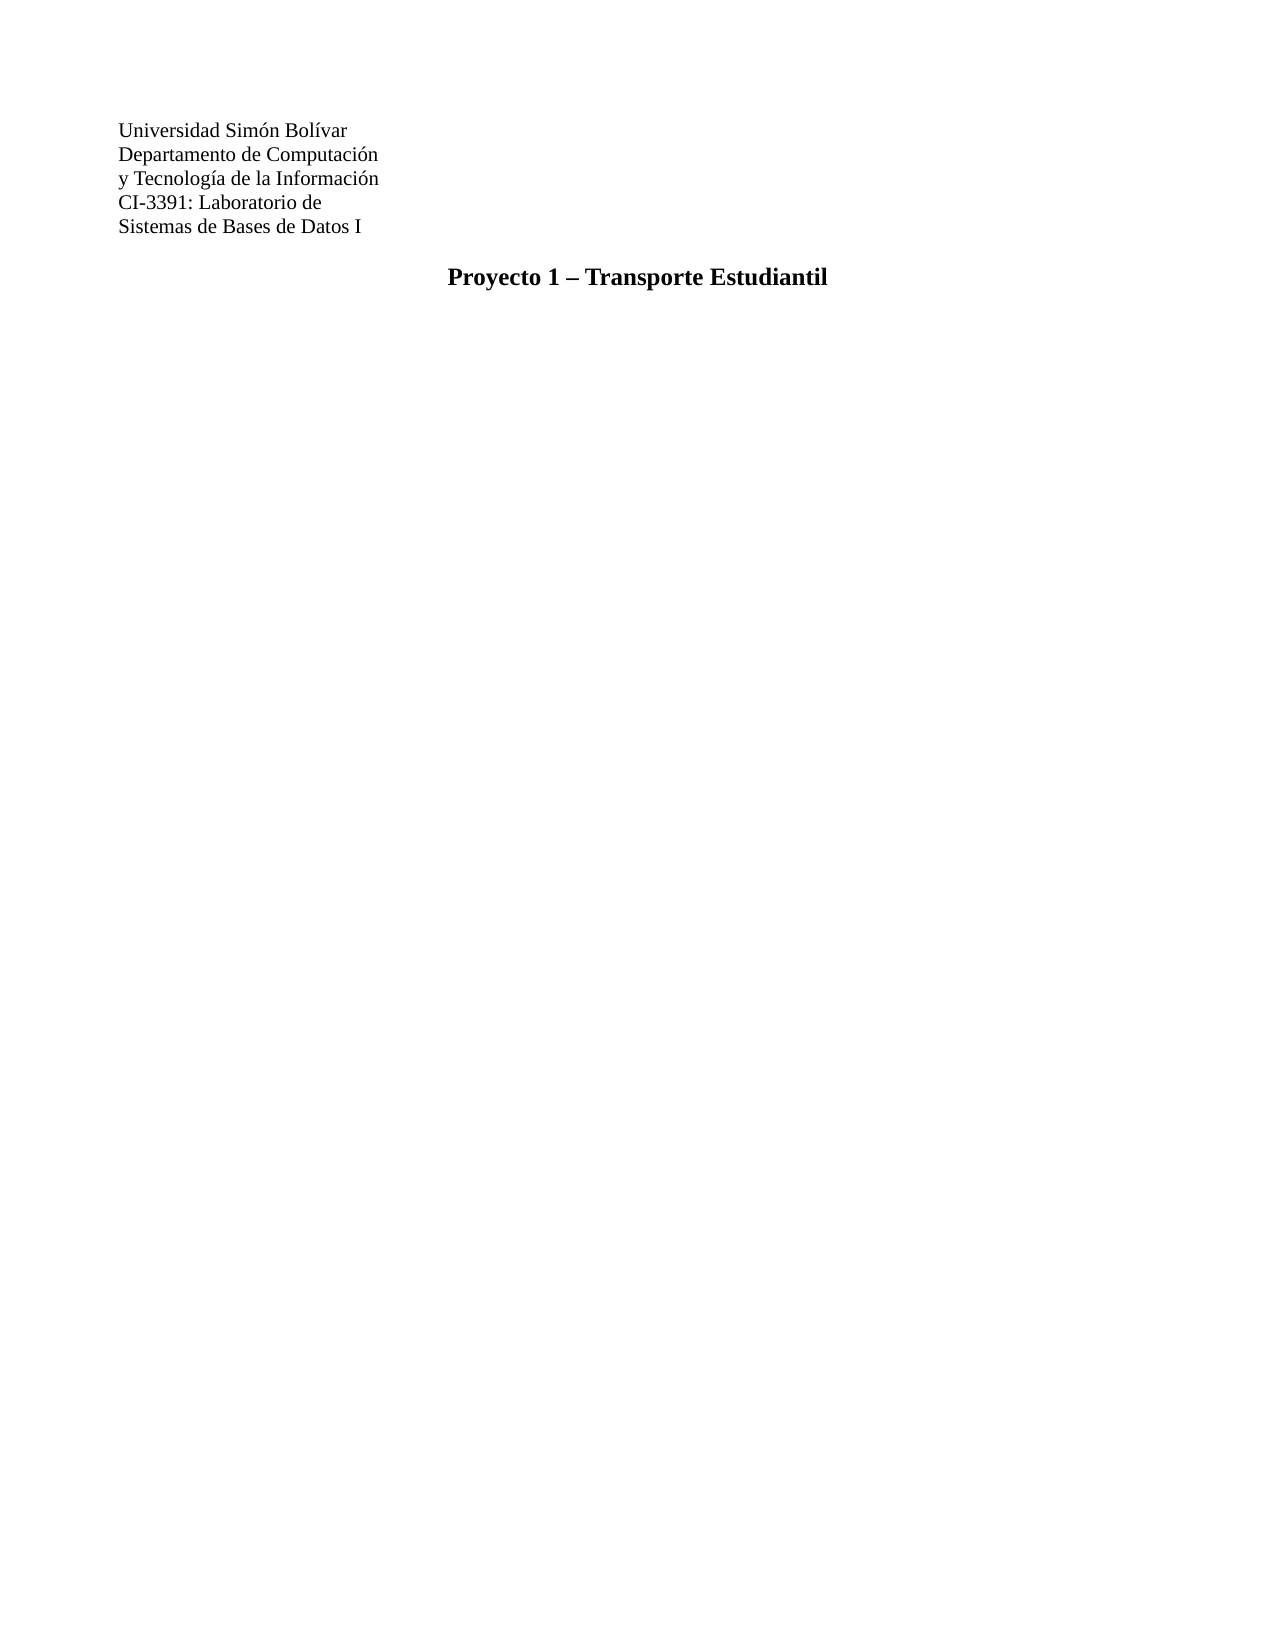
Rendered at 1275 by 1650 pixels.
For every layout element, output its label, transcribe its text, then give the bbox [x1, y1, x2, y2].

text Proyecto 1 – Transporte Estudiantil [118, 262, 1157, 291]
text y Tecnología de la Información [118, 166, 1157, 190]
text Sistemas de Bases de Datos I [118, 214, 1157, 238]
text CI-3391: Laboratorio de [118, 190, 1157, 214]
text Universidad Simón Bolívar [118, 118, 1157, 142]
text Departamento de Computación [118, 142, 1157, 166]
